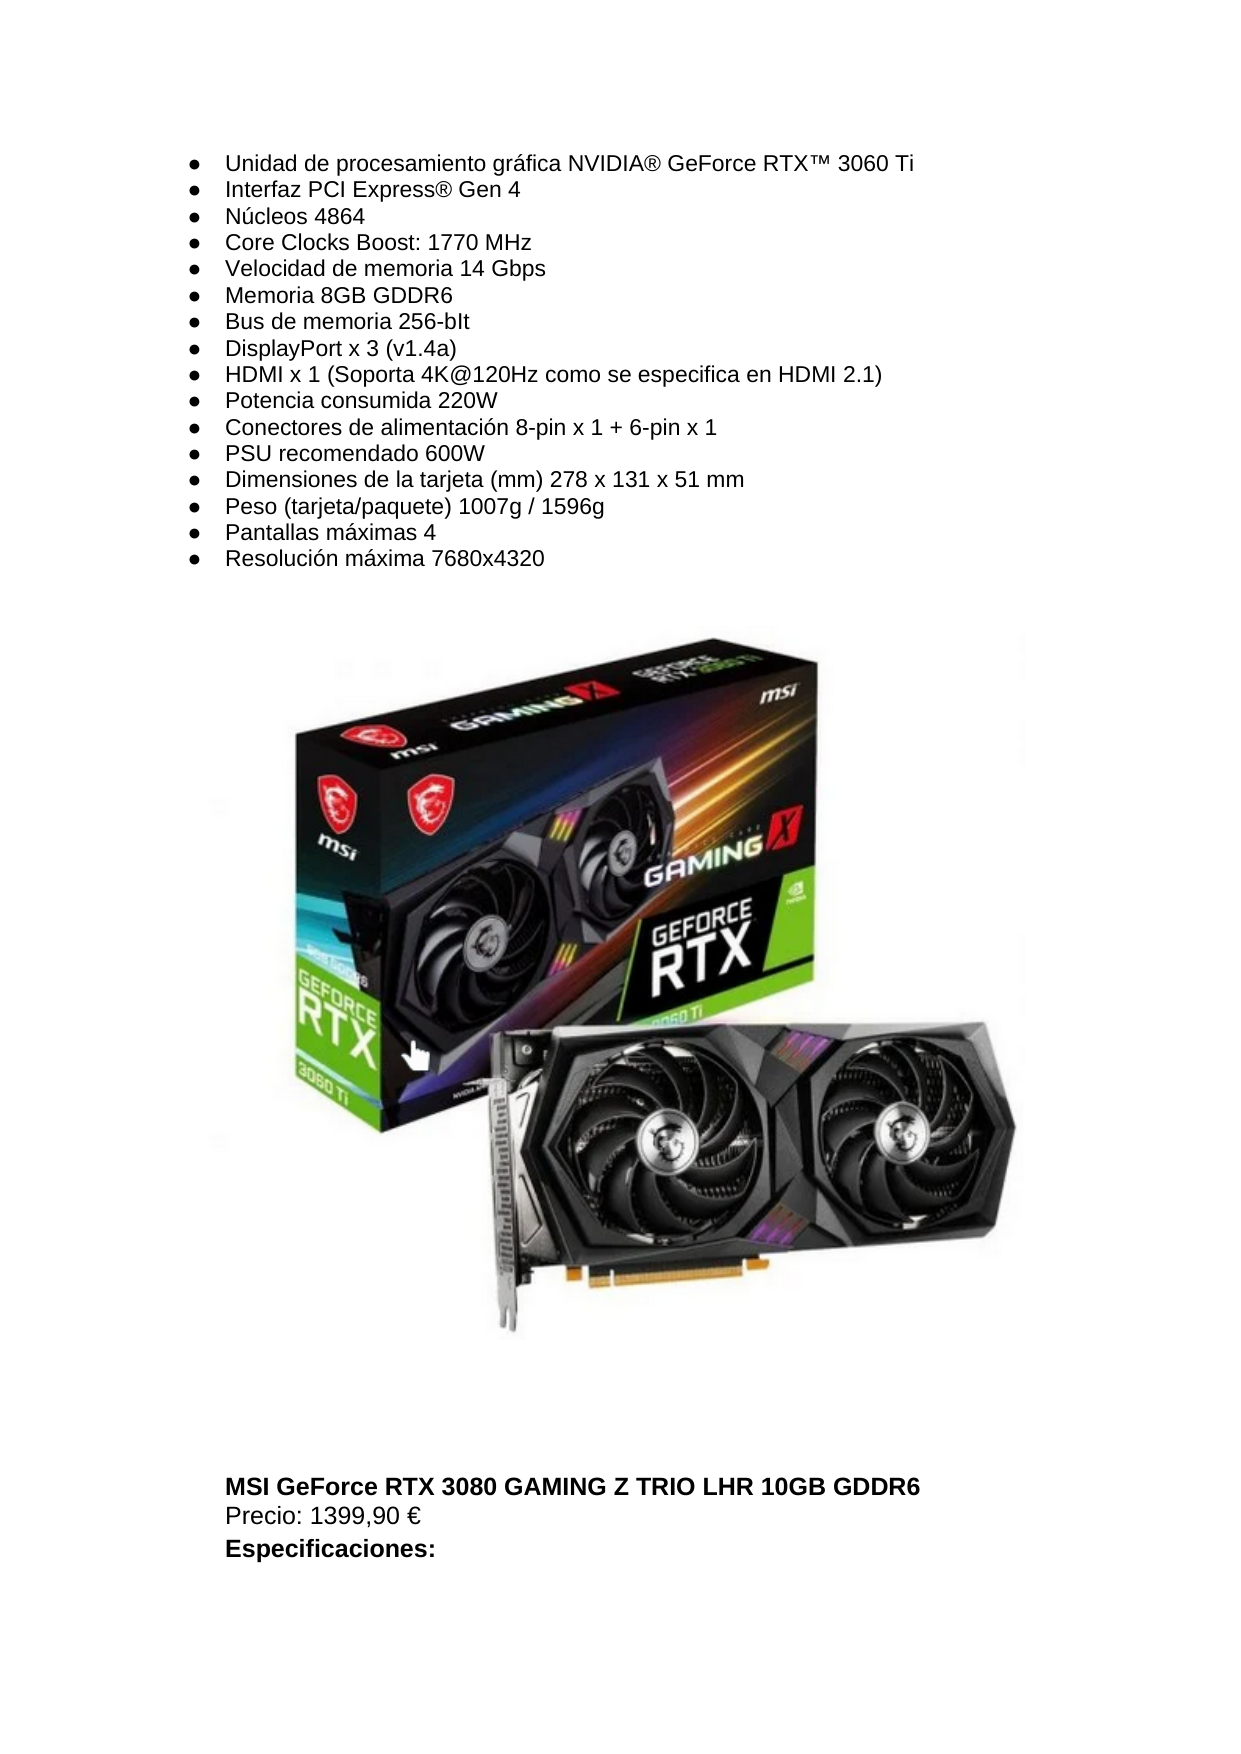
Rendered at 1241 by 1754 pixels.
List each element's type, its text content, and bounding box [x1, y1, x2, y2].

list PSU recomendado 600W [187, 440, 1090, 466]
list Dimensiones de la tarjeta (mm) 278 x 131 x 51 mm [187, 466, 1090, 493]
list HDMI x 1 (Soporta 4K@120Hz como se especifica en HDMI 2.1) [187, 361, 1090, 387]
list Conectores de alimentación 8-pin x 1 + 6-pin x 1 [187, 413, 1090, 440]
list Peso (tarjeta/paquete) 1007g / 1596g [187, 493, 1090, 519]
list Interfaz PCI Express® Gen 4 [187, 176, 1090, 203]
list Bus de memoria 256-bIt [187, 308, 1090, 334]
list Resolución máxima 7680x4320 [187, 545, 1090, 572]
list Núcleos 4864 [187, 203, 1090, 229]
list Pantallas máximas 4 [187, 519, 1090, 545]
list DisplayPort x 3 (v1.4a) [187, 334, 1090, 361]
list Potencia consumida 220W [187, 387, 1090, 413]
text Especificaciones: [150, 1534, 1090, 1562]
list Core Clocks Boost: 1770 MHz [187, 229, 1090, 255]
list Memoria 8GB GDDR6 [187, 282, 1090, 308]
list Unidad de procesamiento gráfica NVIDIA® GeForce RTX™ 3060 Ti [187, 150, 1090, 176]
subtitle MSI GeForce RTX 3080 GAMING Z TRIO LHR 10GB GDDR6 [225, 1472, 1090, 1501]
list Velocidad de memoria 14 Gbps [187, 255, 1090, 282]
text Precio: 1399,90 € [150, 1501, 1090, 1529]
